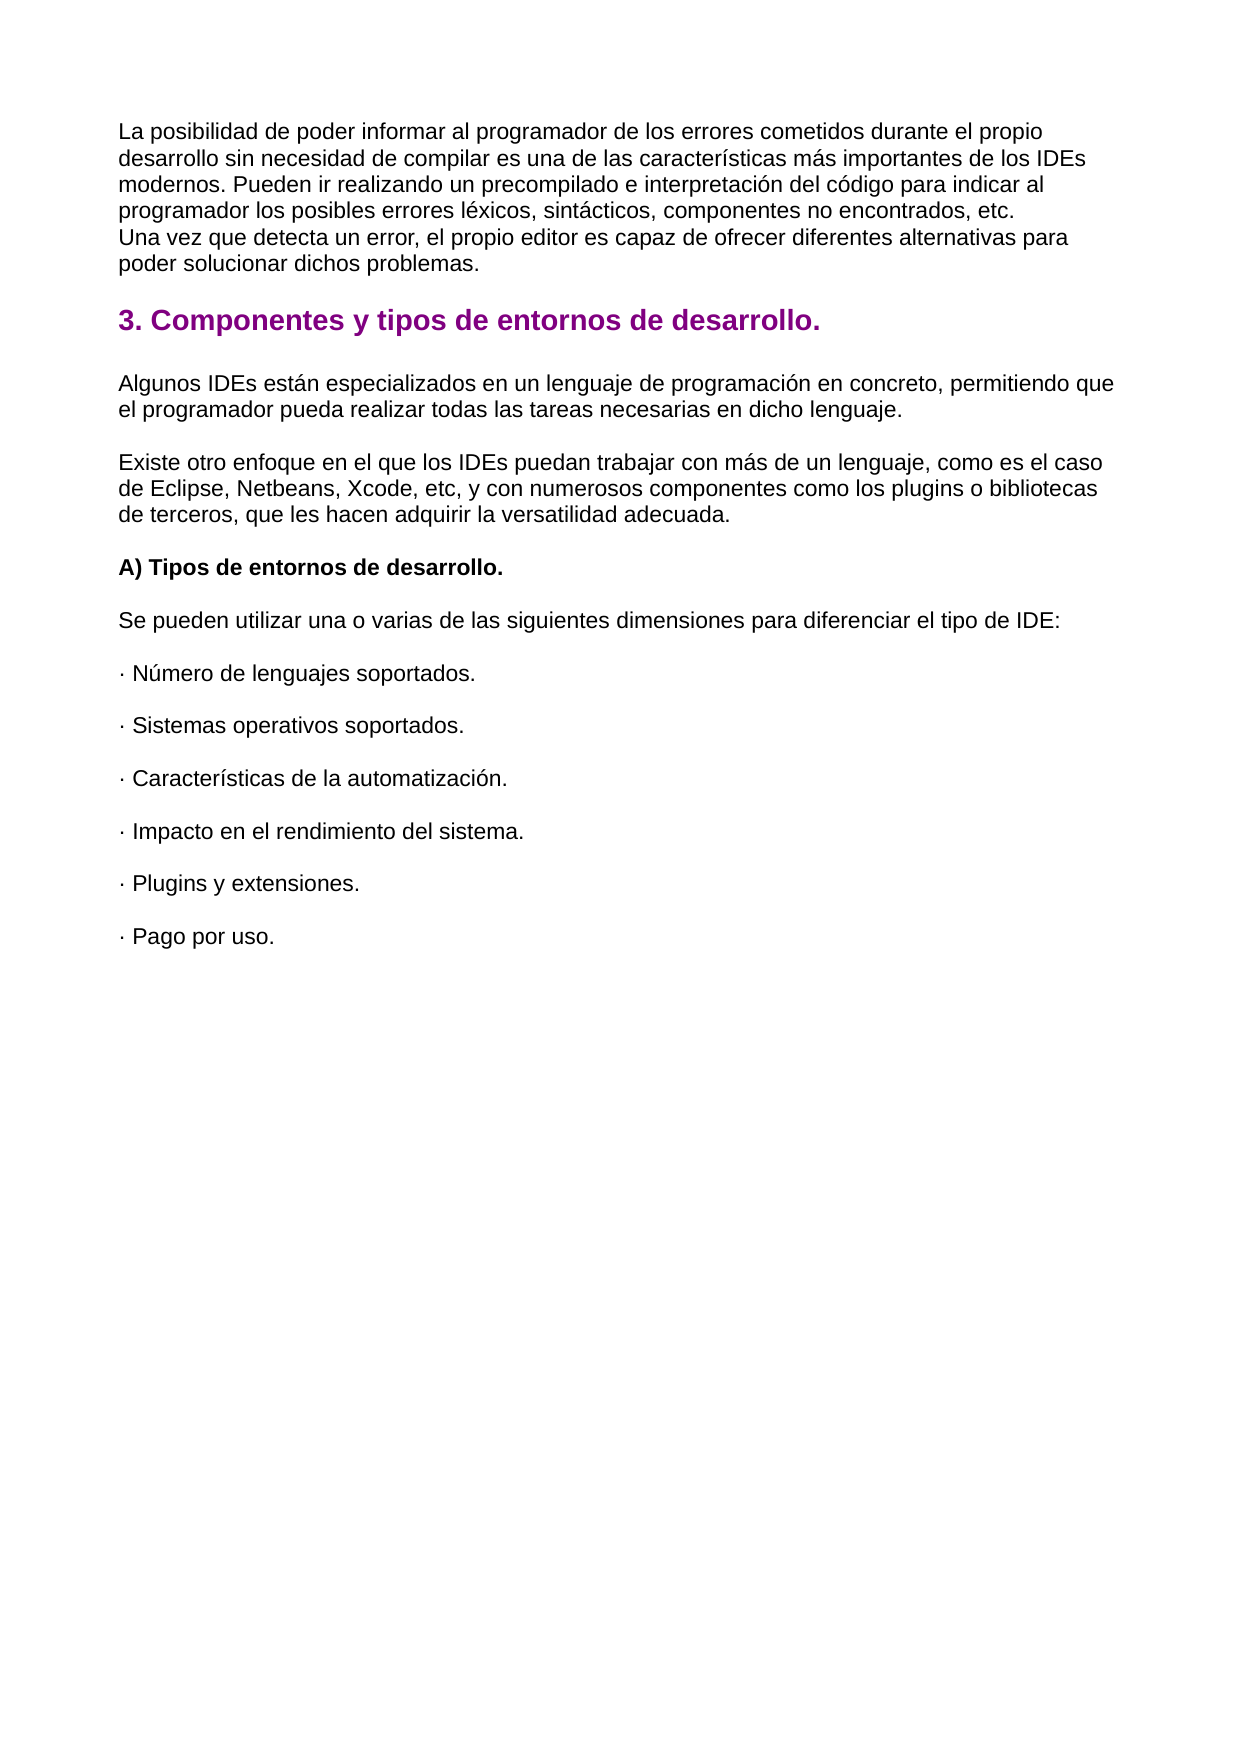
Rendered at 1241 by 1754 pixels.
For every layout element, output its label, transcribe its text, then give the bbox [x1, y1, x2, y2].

text Existe otro enfoque en el que los IDEs puedan trabajar con más de un lenguaje, como es el caso de Eclipse, Netbeans, Xcode, etc, y con numerosos componentes como los plugins o bibliotecas de terceros, que les hacen adquirir la versatilidad adecuada. [118, 449, 1122, 528]
text · Número de lenguajes soportados. [118, 659, 1122, 686]
text Se pueden utilizar una o varias de las siguientes dimensiones para diferenciar el tipo de IDE: [118, 607, 1122, 633]
text · Sistemas operativos soportados. · Características de la automatización. [118, 712, 1122, 791]
text 3. Componentes y tipos de entornos de desarrollo. [118, 303, 1122, 336]
text · Pago por uso. [118, 923, 1122, 949]
text Una vez que detecta un error, el propio editor es capaz de ofrecer diferentes alternativas para poder solucionar dichos problemas. [118, 223, 1122, 276]
text La posibilidad de poder informar al programador de los errores cometidos durante el propio desarrollo sin necesidad de compilar es una de las características más importantes de los IDEs modernos. Pueden ir realizando un precompilado e interpretación del código para indicar al programador los posibles errores léxicos, sintácticos, componentes no encontrados, etc. [118, 118, 1122, 223]
text · Impacto en el rendimiento del sistema. · Plugins y extensiones. [118, 818, 1122, 897]
text A) Tipos de entornos de desarrollo. [118, 554, 1122, 581]
text Algunos IDEs están especializados en un lenguaje de programación en concreto, permitiendo que el programador pueda realizar todas las tareas necesarias en dicho lenguaje. [118, 370, 1122, 422]
